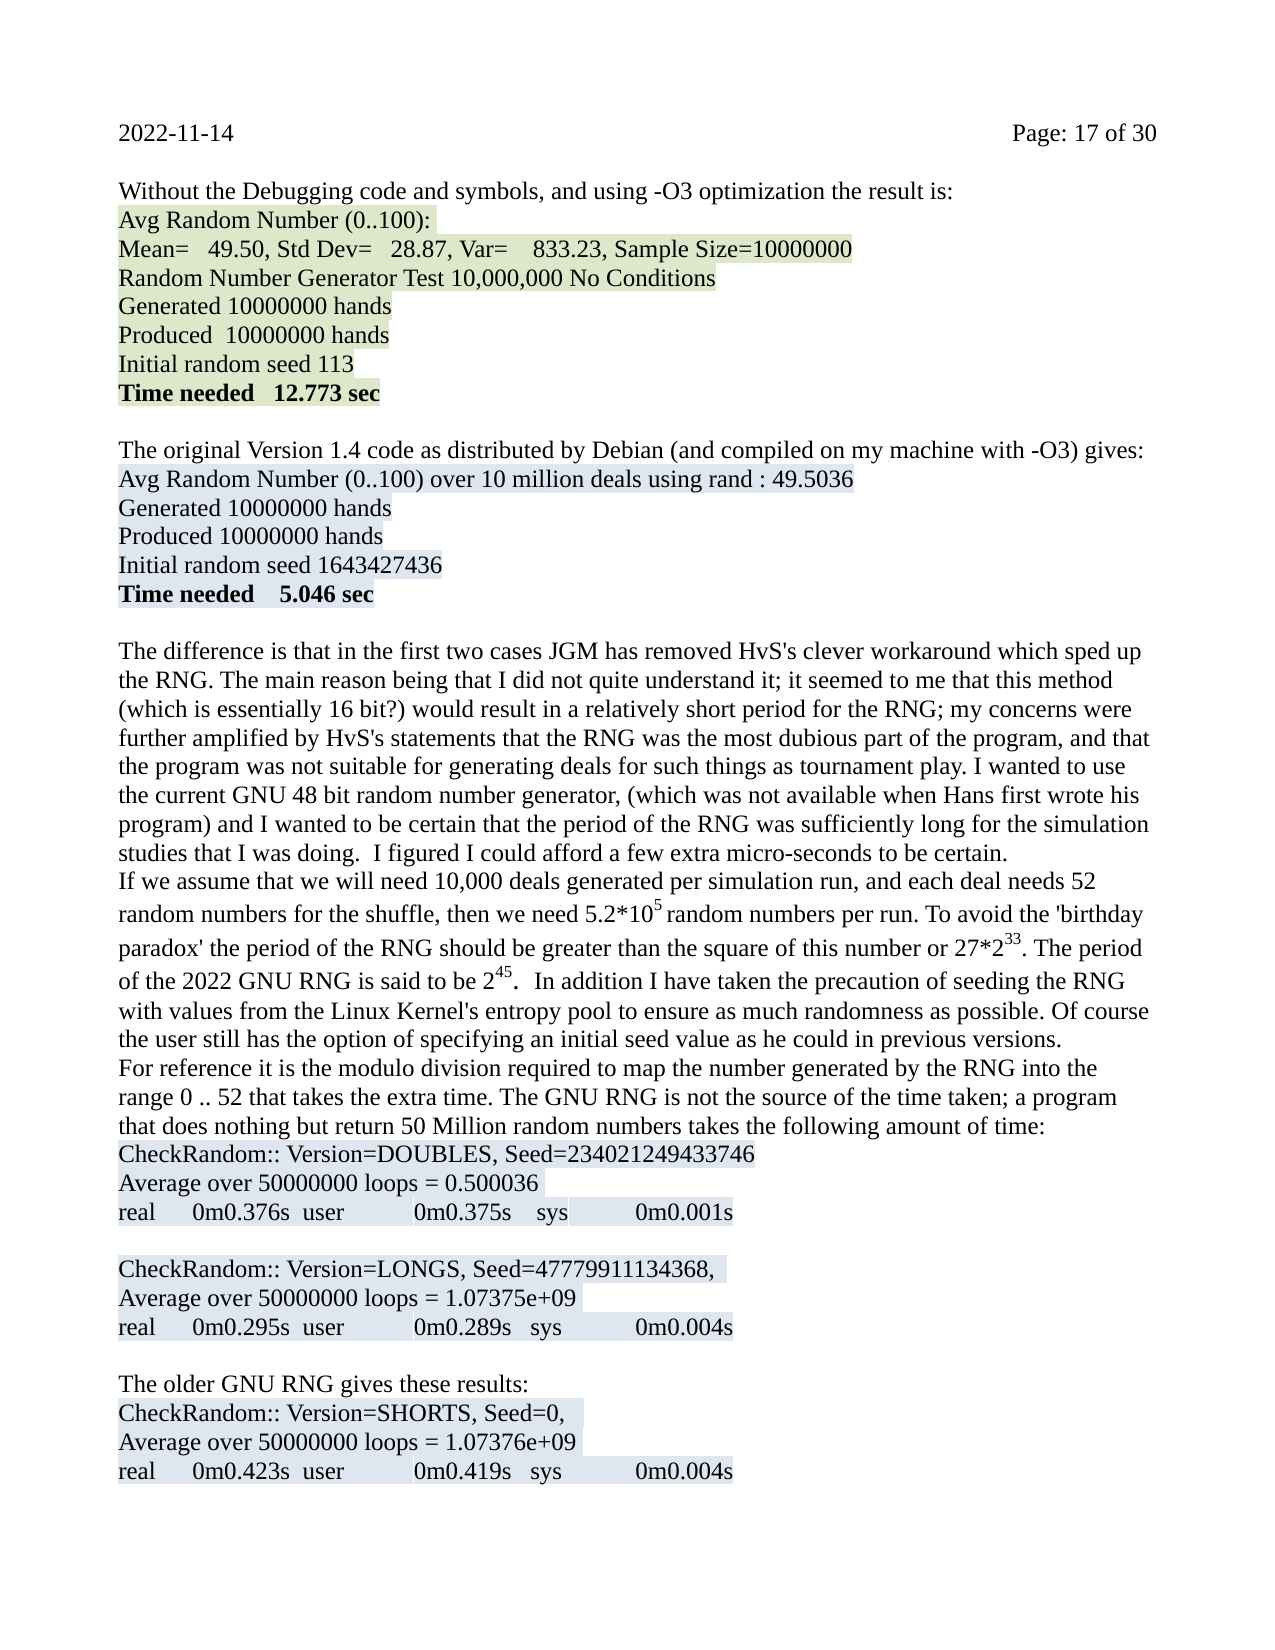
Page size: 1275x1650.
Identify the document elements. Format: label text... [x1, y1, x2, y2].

text Generated 10000000 hands [118, 493, 1157, 521]
text CheckRandom:: Version=DOUBLES, Seed=234021249433746 [118, 1139, 1157, 1168]
text Average over 50000000 loops = 0.500036 [118, 1168, 1157, 1197]
text If we assume that we will need 10,000 deals generated per simulation run, and each deal needs 52 random numbers for the shuffle, then we need 5.2*105 random numbers per run. To avoid the 'birthday paradox' the period of the RNG should be greater than the square of this number or 27*233. The period of the 2022 GNU RNG is said to be 245. In addition I have taken the precaution of seeding the RNG with values from the Linux Kernel's entropy pool to ensure as much randomness as possible. Of course the user still has the option of specifying an initial seed value as he could in previous versions. [118, 866, 1157, 1053]
text real 0m0.295s user 0m0.289s sys 0m0.004s [118, 1312, 1157, 1341]
text Generated 10000000 hands [118, 291, 1157, 320]
text The older GNU RNG gives these results: [118, 1369, 1157, 1398]
text Random Number Generator Test 10,000,000 No Conditions [118, 263, 1157, 291]
text Without the Debugging code and symbols, and using -O3 optimization the result is: [118, 176, 1157, 205]
text Time needed 5.046 sec [118, 579, 1157, 608]
text real 0m0.376s user 0m0.375s sys 0m0.001s [118, 1197, 1157, 1226]
text The difference is that in the first two cases JGM has removed HvS's clever workaround which sped up the RNG. The main reason being that I did not quite understand it; it seemed to me that this method (which is essentially 16 bit?) would result in a relatively short period for the RNG; my concerns were further amplified by HvS's statements that the RNG was the most dubious part of the program, and that the program was not suitable for generating deals for such things as tournament play. I wanted to use the current GNU 48 bit random number generator, (which was not available when Hans first wrote his program) and I wanted to be certain that the period of the RNG was sufficiently long for the simulation studies that I was doing. I figured I could afford a few extra micro-seconds to be certain. [118, 636, 1157, 866]
text Produced 10000000 hands [118, 320, 1157, 349]
text The original Version 1.4 code as distributed by Debian (and compiled on my machine with -O3) gives: [118, 435, 1157, 464]
text Mean= 49.50, Std Dev= 28.87, Var= 833.23, Sample Size=10000000 [118, 234, 1157, 263]
text real 0m0.423s user 0m0.419s sys 0m0.004s [118, 1456, 1157, 1484]
text Average over 50000000 loops = 1.07375e+09 [118, 1283, 1157, 1312]
text Avg Random Number (0..100): [118, 205, 1157, 234]
text CheckRandom:: Version=LONGS, Seed=47779911134368, [118, 1254, 1157, 1283]
text For reference it is the modulo division required to map the number generated by the RNG into the range 0 .. 52 that takes the extra time. The GNU RNG is not the source of the time taken; a program that does nothing but return 50 Million random numbers takes the following amount of time: [118, 1053, 1157, 1139]
text Initial random seed 1643427436 [118, 550, 1157, 579]
text Produced 10000000 hands [118, 521, 1157, 550]
text CheckRandom:: Version=SHORTS, Seed=0, [118, 1398, 1157, 1427]
text Average over 50000000 loops = 1.07376e+09 [118, 1427, 1157, 1456]
text Initial random seed 113 [118, 349, 1157, 378]
text Avg Random Number (0..100) over 10 million deals using rand : 49.5036 [118, 464, 1157, 493]
text Time needed 12.773 sec [118, 378, 1157, 406]
